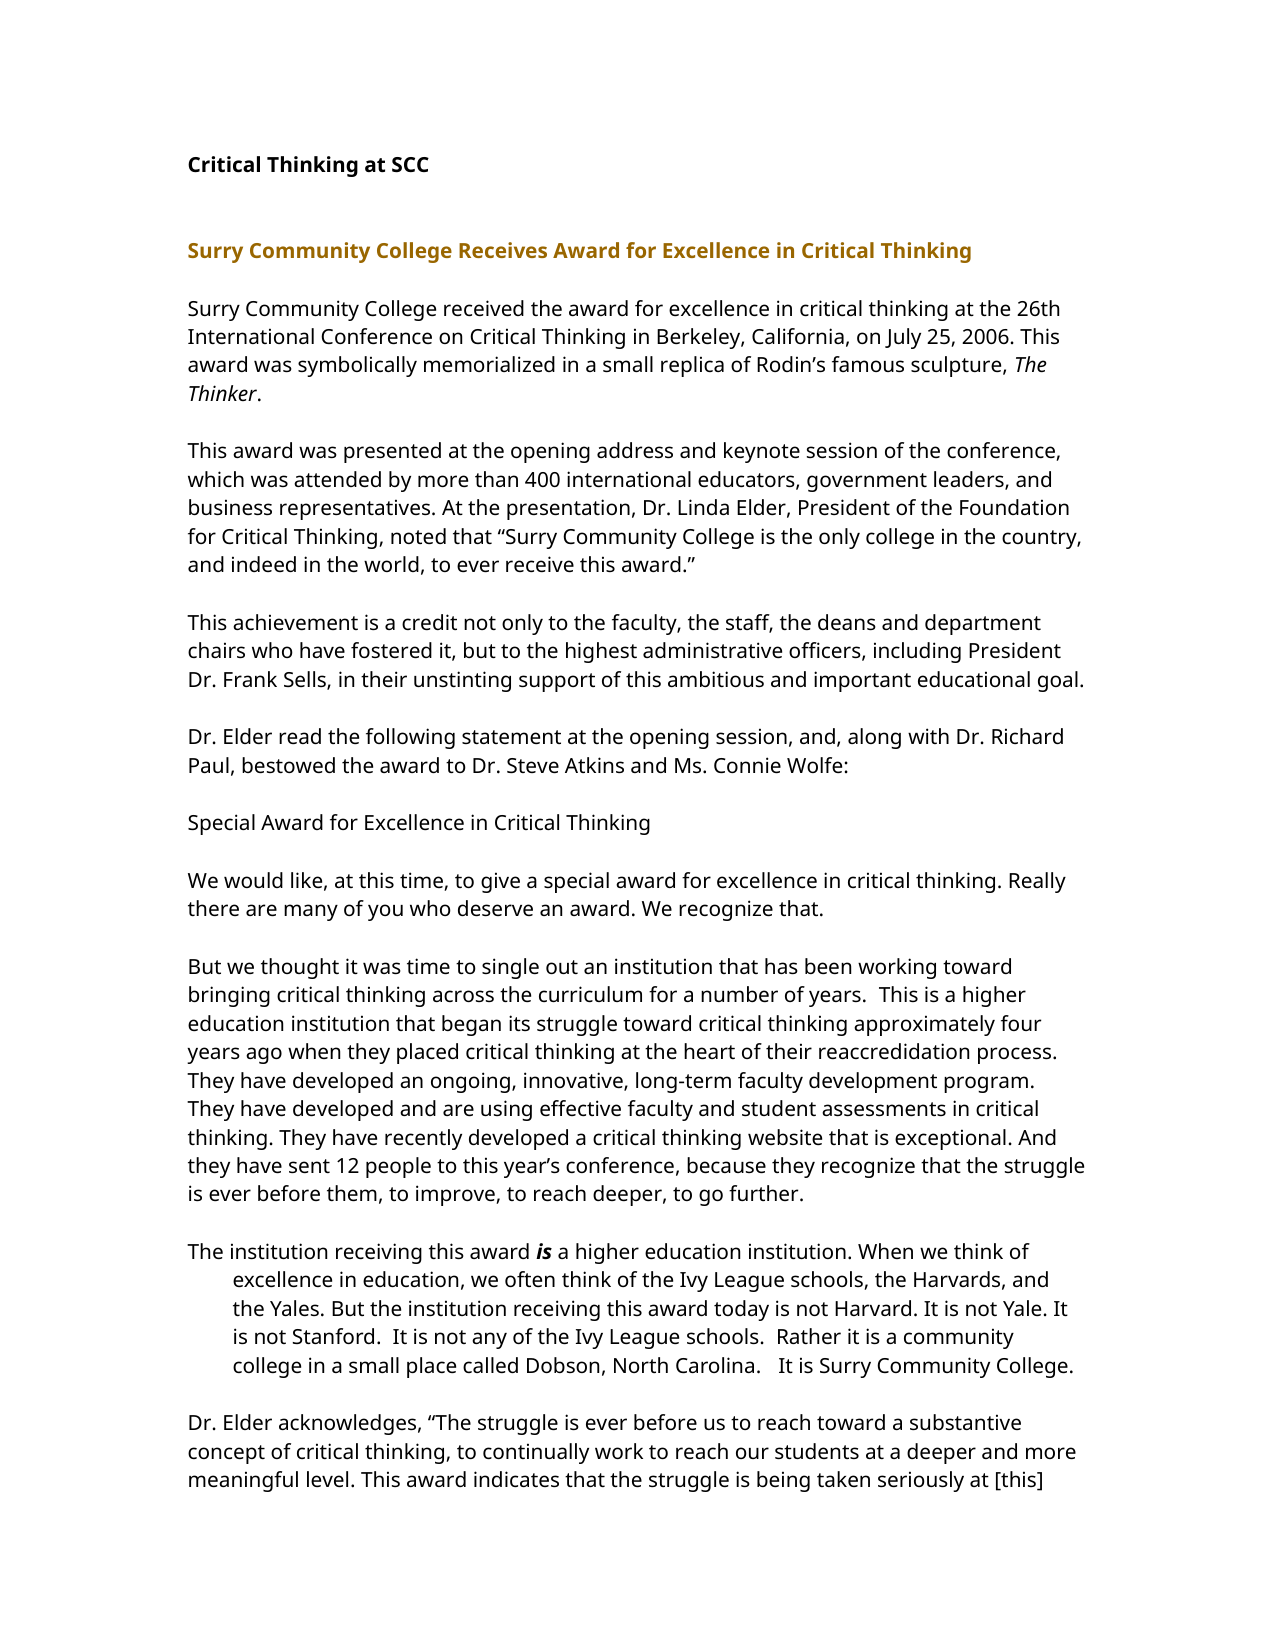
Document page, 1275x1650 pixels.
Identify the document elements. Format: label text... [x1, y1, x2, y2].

text This achievement is a credit not only to the faculty, the staff, the deans and department chairs who have fostered it, but to the highest administrative officers, including President Dr. Frank Sells, in their unstinting support of this ambitious and important educational goal. [187, 608, 1087, 693]
text Surry Community College Receives Award for Excellence in Critical Thinking [187, 236, 1087, 264]
text Dr. Elder read the following statement at the opening session, and, along with Dr. Richard Paul, bestowed the award to Dr. Steve Atkins and Ms. Connie Wolfe: [187, 722, 1087, 779]
text But we thought it was time to single out an institution that has been working toward bringing critical thinking across the curriculum for a number of years. This is a higher education institution that began its struggle toward critical thinking approximately four years ago when they placed critical thinking at the heart of their reaccredidation process. They have developed an ongoing, innovative, long-term faculty development program. They have developed and are using effective faculty and student assessments in critical thinking. They have recently developed a critical thinking website that is exceptional. And they have sent 12 people to this year’s conference, because they recognize that the struggle is ever before them, to improve, to reach deeper, to go further. [187, 952, 1087, 1208]
subtitle The institution receiving this award is a higher education institution. When we think of excellence in education, we often think of the Ivy League schools, the Harvards, and the Yales. But the institution receiving this award today is not Harvard. It is not Yale. It is not Stanford. It is not any of the Ivy League schools. Rather it is a community college in a small place called Dobson, North Carolina. It is Surry Community College. [187, 1237, 1087, 1379]
text Surry Community College received the award for excellence in critical thinking at the 26th International Conference on Critical Thinking in Berkeley, California, on July 25, 2006. This award was symbolically memorialized in a small replica of Rodin’s famous sculpture, The Thinker. [187, 294, 1087, 407]
text We would like, at this time, to give a special award for excellence in critical thinking. Really there are many of you who deserve an award. We recognize that. [187, 866, 1087, 923]
text Dr. Elder acknowledges, “The struggle is ever before us to reach toward a substantive concept of critical thinking, to continually work to reach our students at a deeper and more meaningful level. This award indicates that the struggle is being taken seriously at [this] [187, 1408, 1087, 1494]
text This award was presented at the opening address and keynote session of the conference, which was attended by more than 400 international educators, government leaders, and business representatives. At the presentation, Dr. Linda Elder, President of the Foundation for Critical Thinking, noted that “Surry Community College is the only college in the country, and indeed in the world, to ever receive this award.” [187, 437, 1087, 579]
subtitle Special Award for Excellence in Critical Thinking [187, 808, 1087, 837]
text Critical Thinking at SCC [187, 150, 1087, 207]
